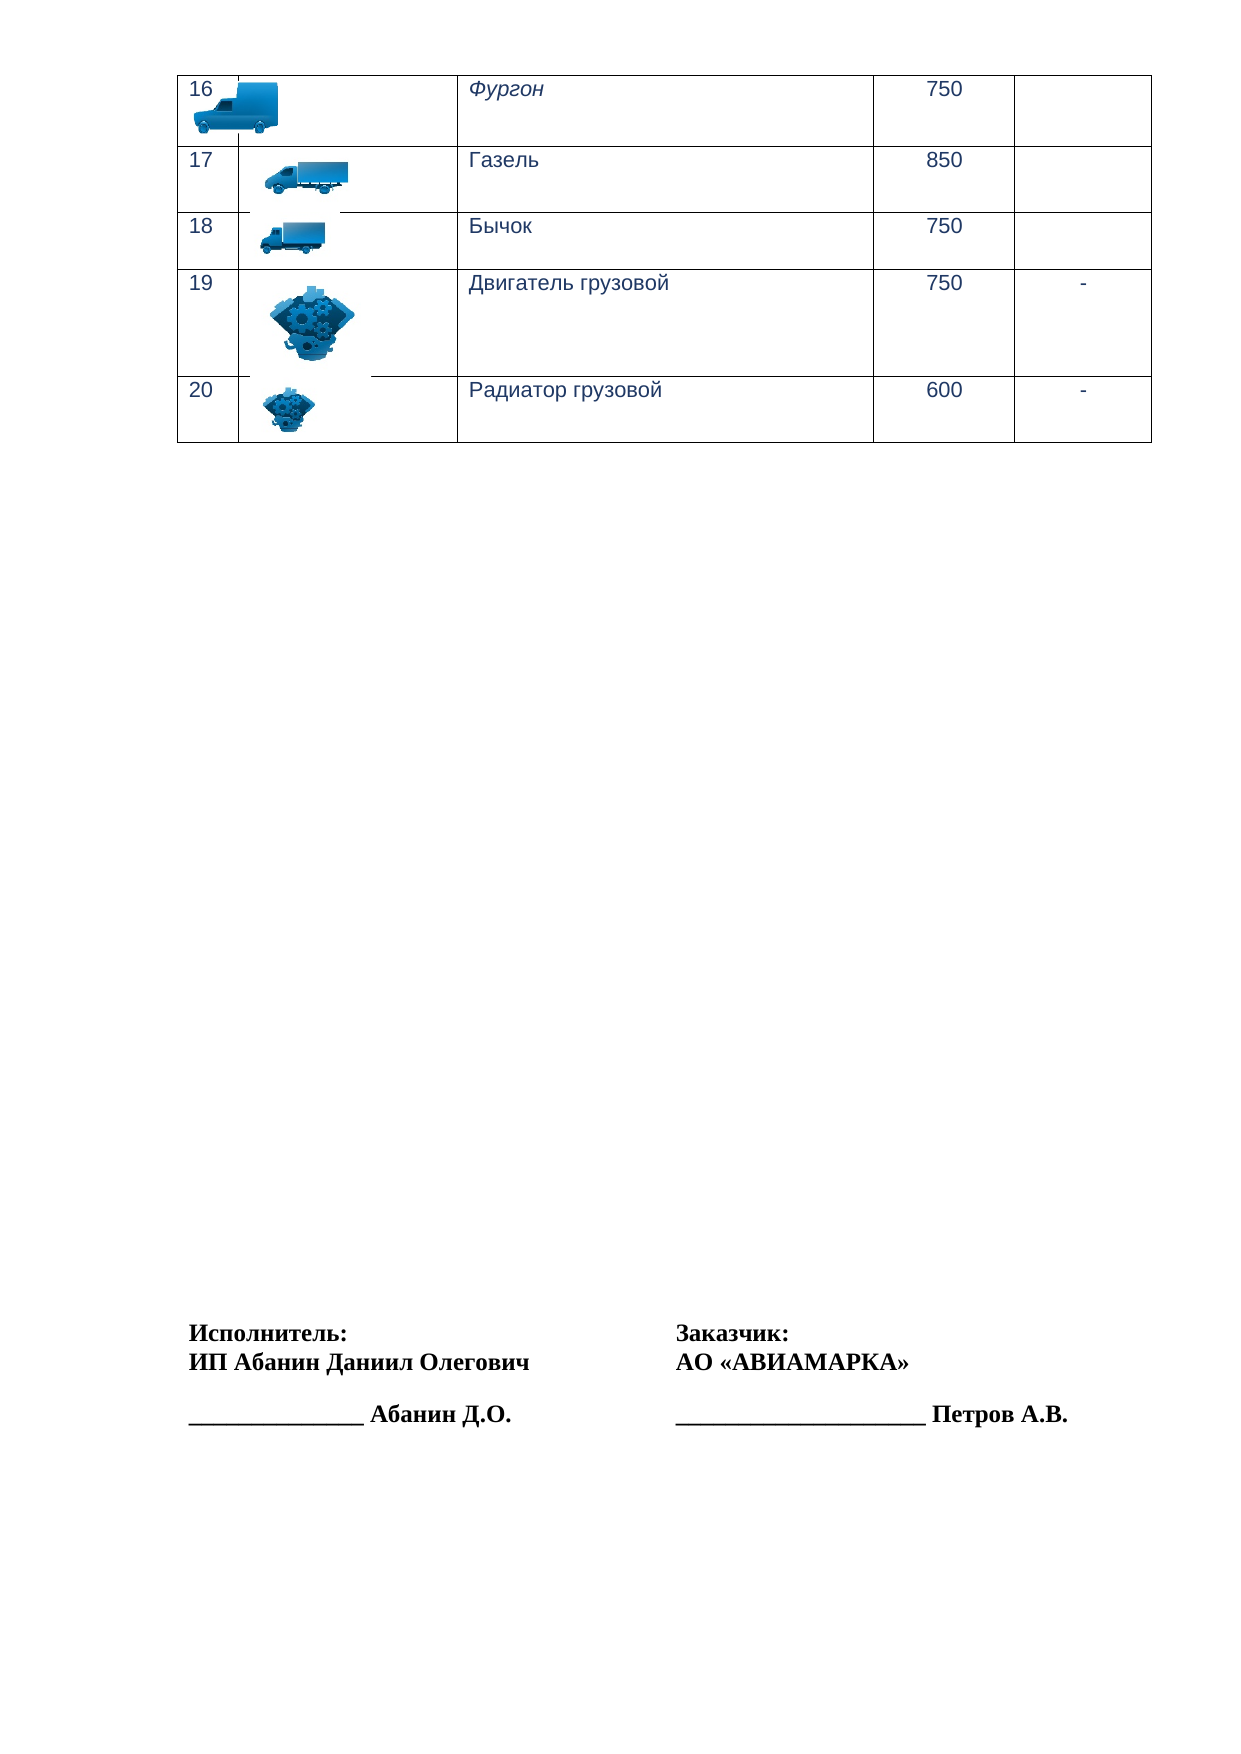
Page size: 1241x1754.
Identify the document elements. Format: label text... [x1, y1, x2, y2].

table_cell [239, 76, 457, 146]
table_cell 17 [178, 147, 238, 212]
table_cell 750 [874, 76, 1014, 146]
table_cell 16 [178, 76, 238, 146]
table_cell 850 [874, 147, 1014, 212]
table_cell [1015, 213, 1151, 269]
table_cell Двигатель грузовой [458, 270, 873, 376]
table_cell 18 [178, 213, 238, 269]
table_cell 750 [874, 270, 1014, 376]
table_cell [372, 270, 457, 376]
table_cell [340, 213, 457, 269]
table_cell Радиатор грузовой [458, 377, 873, 442]
table_header Исполнитель: ИП Абанин Даниил Олегович ______________ Абанин Д.О. [177, 1318, 664, 1428]
table_cell [326, 377, 457, 442]
table_cell - [1015, 377, 1151, 442]
table_cell [1015, 76, 1151, 146]
table_header Заказчик: АО «АВИАМАРКА» ____________________ Петров А.В. [664, 1318, 1152, 1428]
table_cell 750 [874, 213, 1014, 269]
table_cell [1015, 147, 1151, 212]
table_cell Бычок [458, 213, 873, 269]
table_cell [239, 147, 250, 212]
table_cell [239, 213, 250, 269]
table_cell 20 [178, 377, 238, 442]
table_cell - [1015, 270, 1151, 376]
table_cell 19 [178, 270, 238, 376]
table_cell 600 [874, 377, 1014, 442]
table_cell [239, 377, 250, 442]
table_cell [361, 147, 457, 212]
table_cell Фургон [458, 76, 873, 146]
table_cell Газель [458, 147, 873, 212]
table_cell [239, 270, 250, 376]
